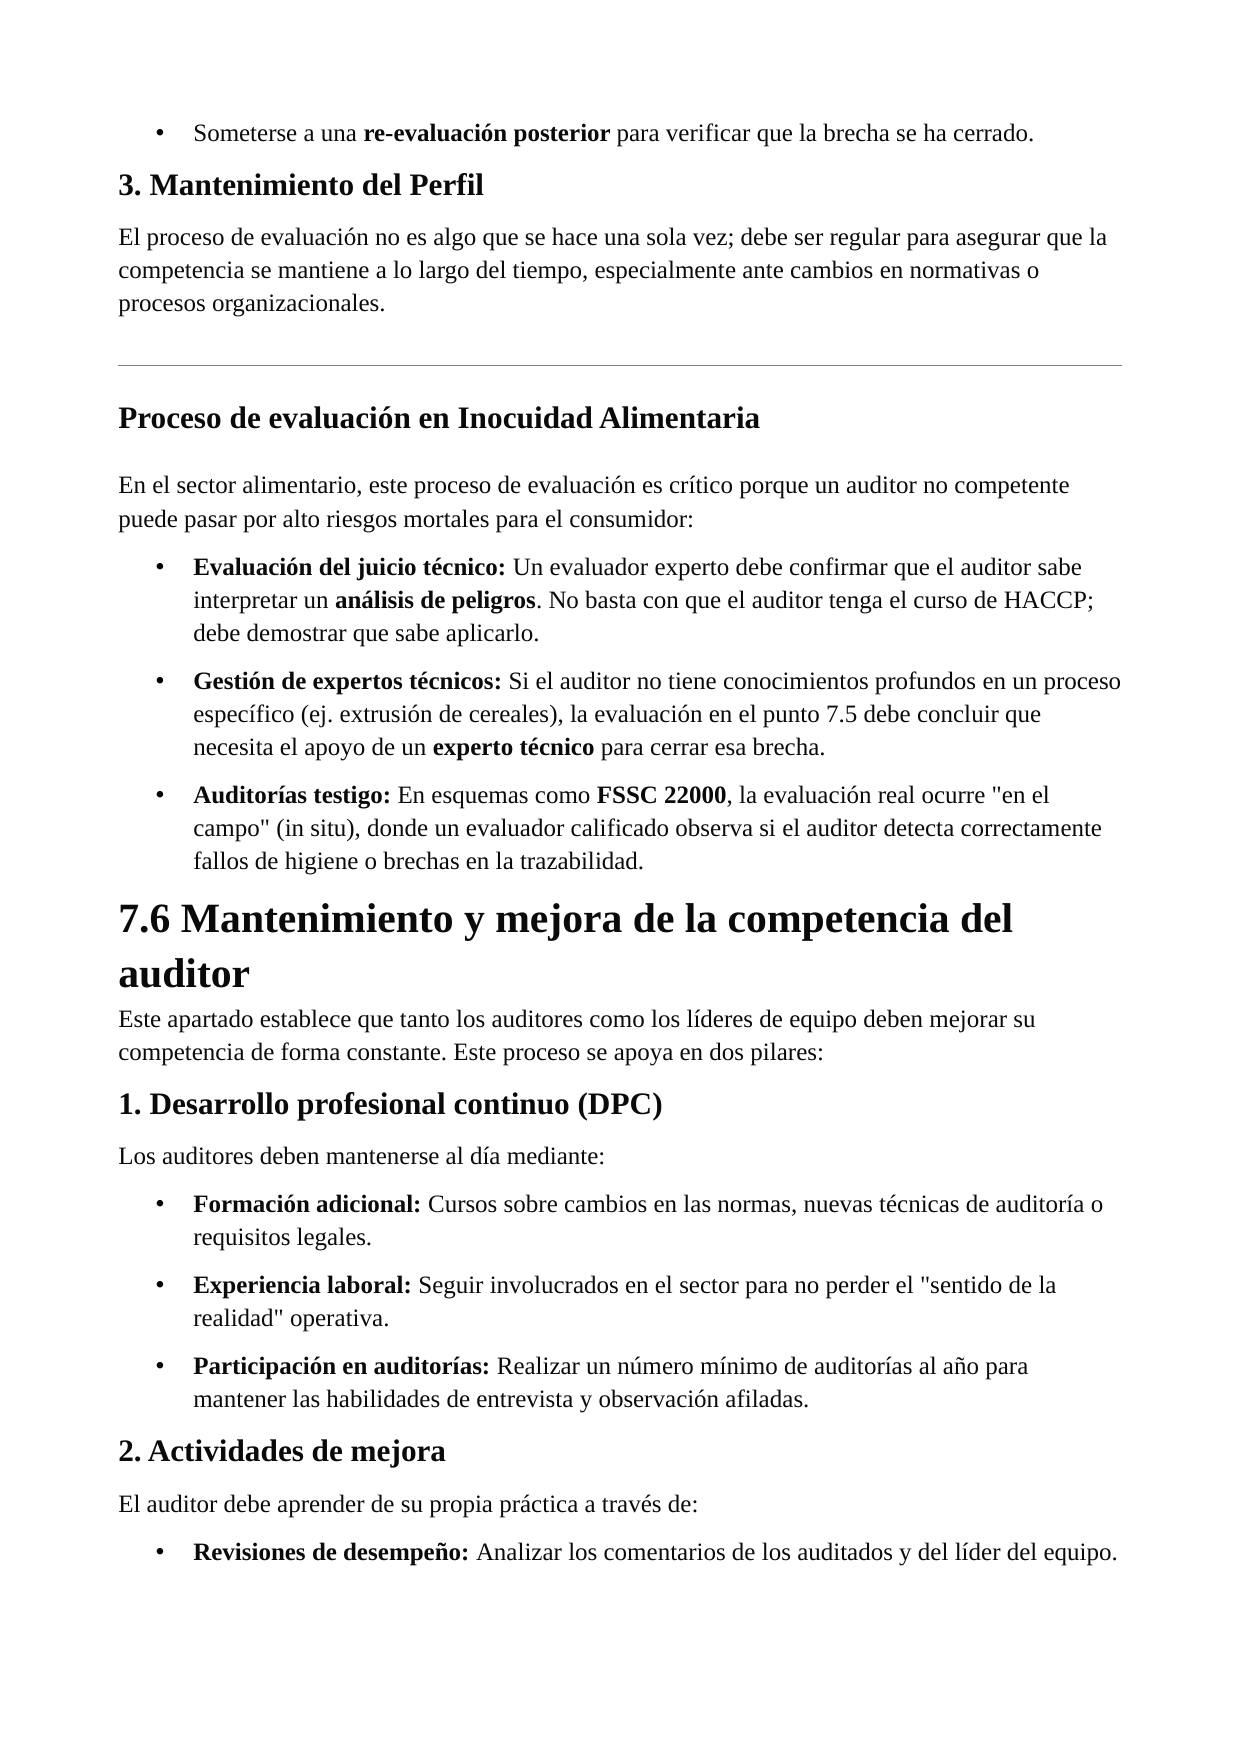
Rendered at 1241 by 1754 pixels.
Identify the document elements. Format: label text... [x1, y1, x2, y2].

text 3. Mantenimiento del Perfil [118, 166, 1122, 202]
text En el sector alimentario, este proceso de evaluación es crítico porque un auditor no competente puede pasar por alto riesgos mortales para el consumidor: [118, 471, 1122, 532]
list Evaluación del juicio técnico: Un evaluador experto debe confirmar que el auditor sabe interpretar un análisis de peligros. No basta con que el auditor tenga el curso de HACCP; debe demostrar que sabe aplicarlo. [156, 552, 1122, 646]
text El auditor debe aprender de su propia práctica a través de: [118, 1489, 1122, 1517]
list Someterse a una re-evaluación posterior para verificar que la brecha se ha cerrado. [156, 118, 1122, 147]
list Gestión de expertos técnicos: Si el auditor no tiene conocimientos profundos en un proceso específico (ej. extrusión de cereales), la evaluación en el punto 7.5 debe concluir que necesita el apoyo de un experto técnico para cerrar esa brecha. [156, 666, 1122, 761]
list Auditorías testigo: En esquemas como FSSC 22000, la evaluación real ocurre "en el campo" (in situ), donde un evaluador calificado observa si el auditor detecta correctamente fallos de higiene o brechas en la trazabilidad. [156, 780, 1122, 874]
text Proceso de evaluación en Inocuidad Alimentaria [118, 399, 1122, 435]
list Experiencia laboral: Seguir involucrados en el sector para no perder el "sentido de la realidad" operativa. [156, 1270, 1122, 1332]
text 1. Desarrollo profesional continuo (DPC) [118, 1085, 1122, 1121]
text Este apartado establece que tanto los auditores como los líderes de equipo deben mejorar su competencia de forma constante. Este proceso se apoya en dos pilares: [118, 1004, 1122, 1066]
text El proceso de evaluación no es algo que se hace una sola vez; debe ser regular para asegurar que la competencia se mantiene a lo largo del tiempo, especialmente ante cambios en normativas o procesos organizacionales. [118, 222, 1122, 317]
list Formación adicional: Cursos sobre cambios en las normas, nuevas técnicas de auditoría o requisitos legales. [156, 1189, 1122, 1251]
text 2. Actividades de mejora [118, 1432, 1122, 1468]
text Los auditores deben mantenerse al día mediante: [118, 1141, 1122, 1170]
list Revisiones de desempeño: Analizar los comentarios de los auditados y del líder del equipo. [156, 1537, 1122, 1566]
list Participación en auditorías: Realizar un número mínimo de auditorías al año para mantener las habilidades de entrevista y observación afiladas. [156, 1351, 1122, 1413]
text 7.6 Mantenimiento y mejora de la competencia del auditor [118, 894, 1122, 997]
